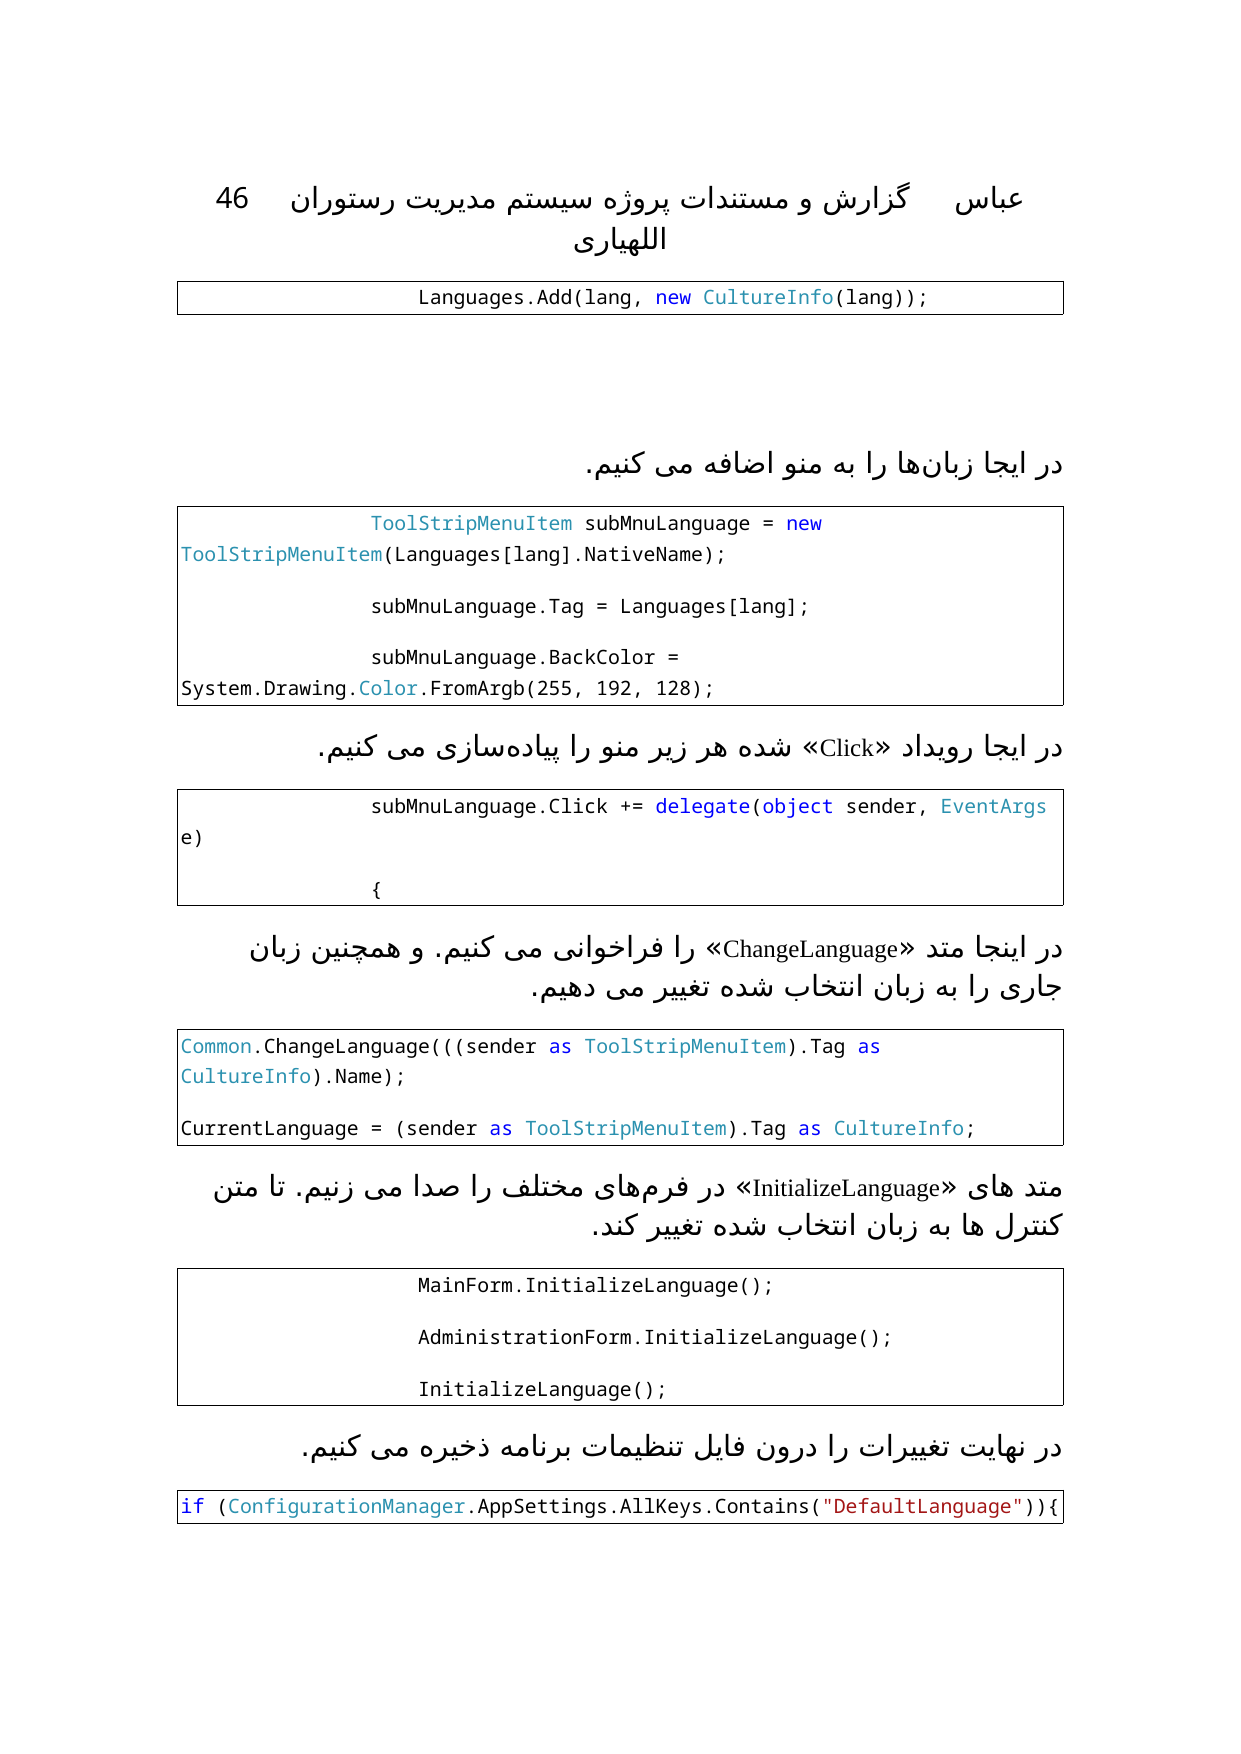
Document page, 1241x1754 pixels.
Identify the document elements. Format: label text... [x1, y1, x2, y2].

text در ایجا رویداد «Click» شده هر زیر منو را پیاده‌سازی می کنیم. [177, 729, 1063, 763]
text subMnuLanguage.Click += delegate(object sender, EventArgs e) [178, 790, 1063, 850]
text subMnuLanguage.Tag = Languages[lang]; [178, 589, 1063, 619]
text ToolStripMenuItem subMnuLanguage = new ToolStripMenuItem(Languages[lang].NativeName); [178, 507, 1063, 567]
text متد های «InitializeLanguage» در فرم‌های مختلف را صدا می زنیم. تا متن کنترل ها به زبان انتخاب شده تغییر کند. [177, 1169, 1063, 1242]
text در اینجا متد «ChangeLanguage» را فراخوانی می کنیم. و همچنین زبان جاری را به زبان انتخاب شده تغییر می دهیم. [177, 930, 1063, 1003]
text subMnuLanguage.BackColor = System.Drawing.Color.FromArgb(255, 192, 128); [178, 641, 1063, 705]
text Languages.Add(lang, new CultureInfo(lang)); [178, 282, 1063, 314]
text CurrentLanguage = (sender as ToolStripMenuItem).Tag as CultureInfo; [178, 1111, 1063, 1145]
text Common.ChangeLanguage(((sender as ToolStripMenuItem).Tag as CultureInfo).Name); [178, 1030, 1063, 1090]
text AdministrationForm.InitializeLanguage(); [178, 1320, 1063, 1350]
text MainForm.InitializeLanguage(); [178, 1269, 1063, 1298]
text if (ConfigurationManager.AppSettings.AllKeys.Contains("DefaultLanguage")){ [178, 1491, 1063, 1523]
text InitializeLanguage(); [178, 1372, 1063, 1405]
text در نهایت تغییرات را درون فایل تنظیمات برنامه ذخیره می کنیم. [177, 1430, 1063, 1464]
text { [178, 872, 1063, 905]
text در ایجا زبان‌ها را به منو اضافه می کنیم. [177, 446, 1063, 480]
